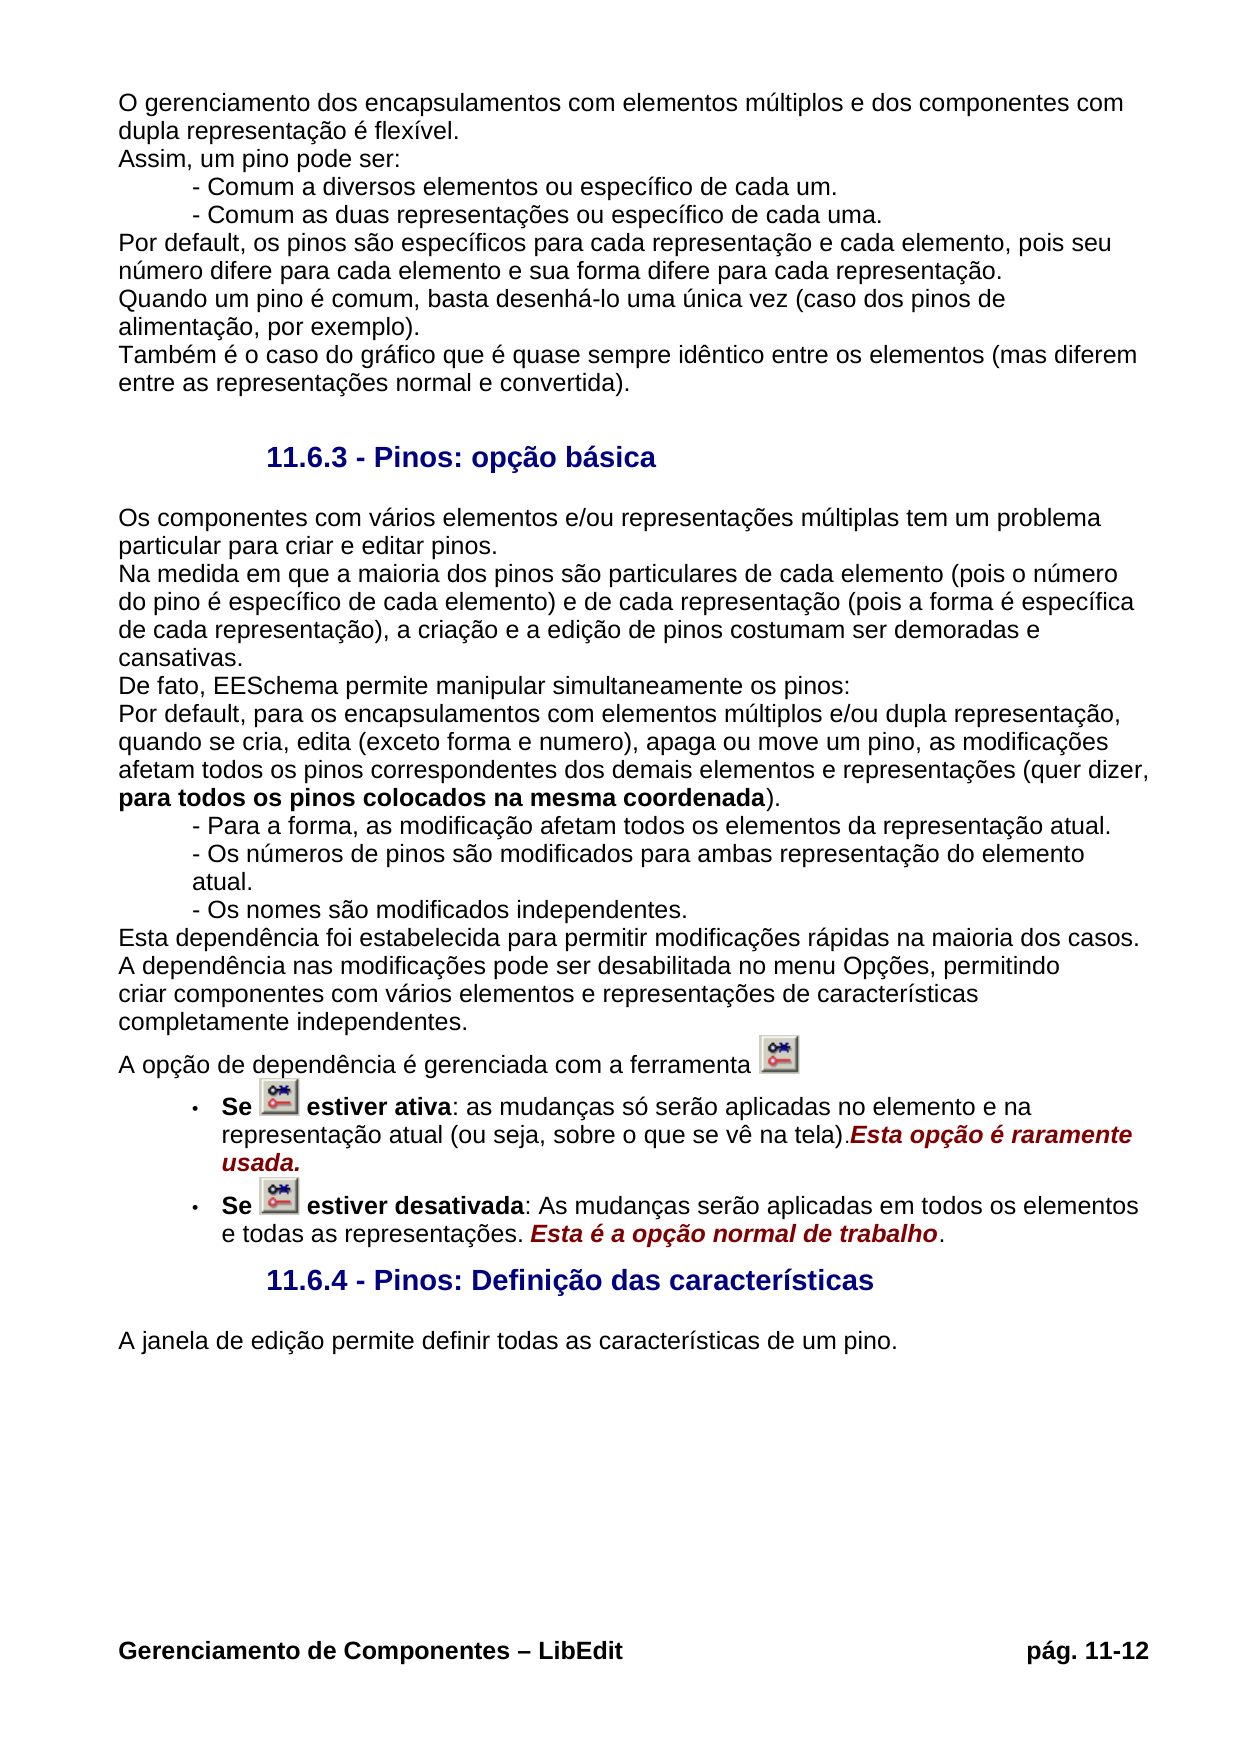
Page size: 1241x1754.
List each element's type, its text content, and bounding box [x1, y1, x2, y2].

text O gerenciamento dos encapsulamentos com elementos múltiplos e dos componentes com dupla representação é flexível. [118, 88, 1152, 144]
subtitle Pinos: opção básica [192, 441, 1152, 474]
text Esta dependência foi estabelecida para permitir modificações rápidas na maioria dos casos. [118, 924, 1152, 952]
text - Os números de pinos são modificados para ambas representação do elemento atual. [192, 839, 1152, 896]
text A janela de edição permite definir todas as características de um pino. [118, 1326, 1152, 1354]
text Assim, um pino pode ser: [118, 144, 1152, 173]
text A opção de dependência é gerenciada com a ferramenta [118, 1036, 1152, 1078]
text Na medida em que a maioria dos pinos são particulares de cada elemento (pois o número do pino é específico de cada elemento) e de cada representação (pois a forma é específica de cada representação), a criação e a edição de pinos costumam ser demoradas e cansativas. [118, 559, 1152, 671]
picture [259, 1078, 300, 1116]
picture [759, 1035, 800, 1074]
list Se estiver desativada: As mudanças serão aplicadas em todos os elementos e todas as representações. Esta é a opção normal de trabalho. [192, 1177, 1152, 1248]
text - Comum a diversos elementos ou específico de cada um. [192, 173, 1152, 201]
text De fato, EESchema permite manipular simultaneamente os pinos: [118, 671, 1152, 699]
subtitle Pinos: Definição das características [192, 1264, 1152, 1297]
text Quando um pino é comum, basta desenhá-lo uma única vez (caso dos pinos de alimentação, por exemplo). [118, 285, 1152, 341]
text - Para a forma, as modificação afetam todos os elementos da representação atual. [192, 812, 1152, 839]
text A dependência nas modificações pode ser desabilitada no menu Opções, permitindo [118, 952, 1152, 980]
text Os componentes com vários elementos e/ou representações múltiplas tem um problema particular para criar e editar pinos. [118, 503, 1152, 559]
text Por default, para os encapsulamentos com elementos múltiplos e/ou dupla representação, quando se cria, edita (exceto forma e numero), apaga ou move um pino, as modificações afetam todos os pinos correspondentes dos demais elementos e representações (quer dizer, para todos os pinos colocados na mesma coordenada). [118, 699, 1152, 812]
list Se estiver ativa: as mudanças só serão aplicadas no elemento e na representação atual (ou seja, sobre o que se vê na tela).Esta opção é raramente usada. [192, 1078, 1152, 1177]
text Por default, os pinos são específicos para cada representação e cada elemento, pois seu número difere para cada elemento e sua forma difere para cada representação. [118, 229, 1152, 285]
picture [259, 1177, 300, 1215]
text Também é o caso do gráfico que é quase sempre idêntico entre os elementos (mas diferem entre as representações normal e convertida). [118, 341, 1152, 397]
text - Comum as duas representações ou específico de cada uma. [192, 201, 1152, 229]
text - Os nomes são modificados independentes. [192, 896, 1152, 924]
text criar componentes com vários elementos e representações de características completamente independentes. [118, 980, 1152, 1036]
